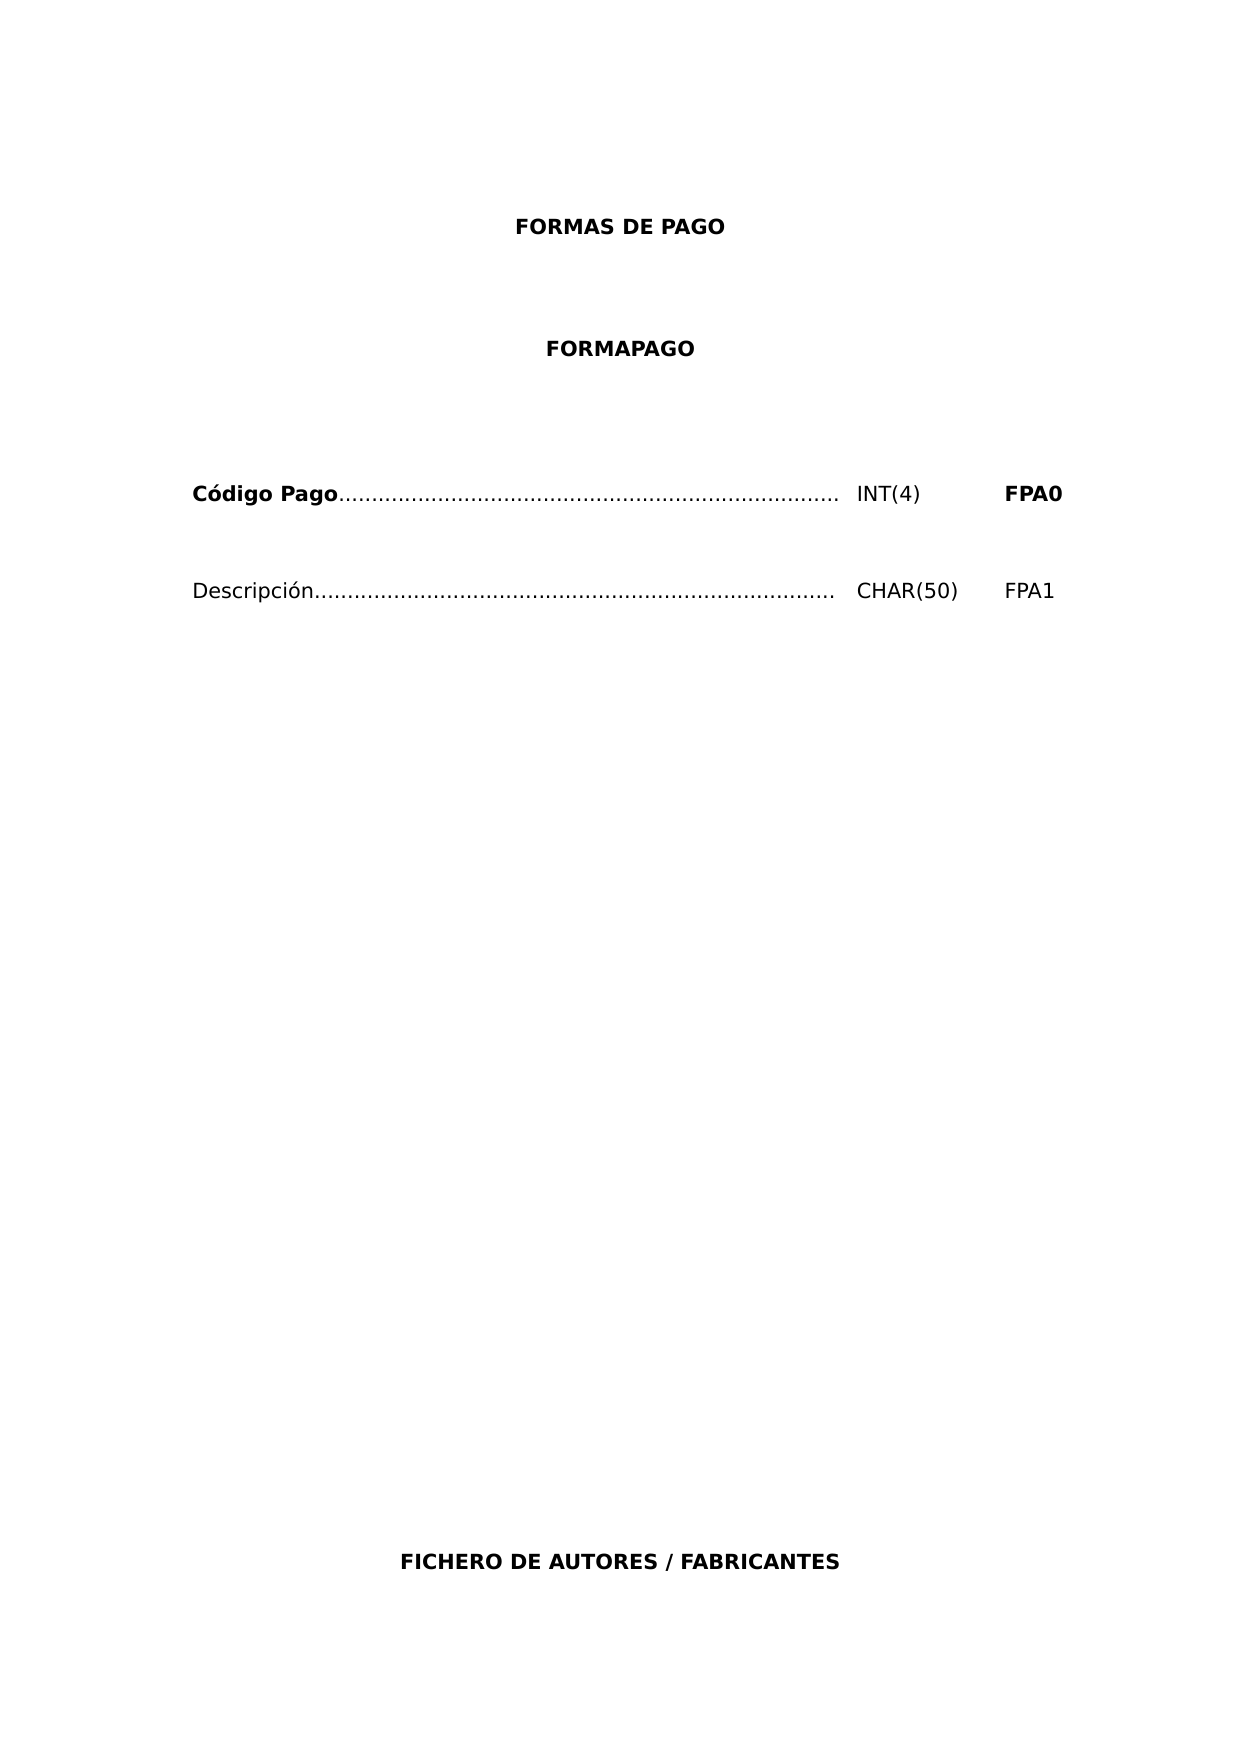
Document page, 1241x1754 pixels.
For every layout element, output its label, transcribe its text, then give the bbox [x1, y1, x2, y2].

text Descripción............................................................................... CHAR(50) FPA1 [118, 579, 1122, 603]
text Código Pago............................................................................ INT(4) FPA0 [118, 482, 1122, 506]
text FORMAPAGO [118, 337, 1122, 361]
text FICHERO DE AUTORES / FABRICANTES [118, 1550, 1122, 1574]
text FORMAS DE PAGO [118, 215, 1122, 239]
